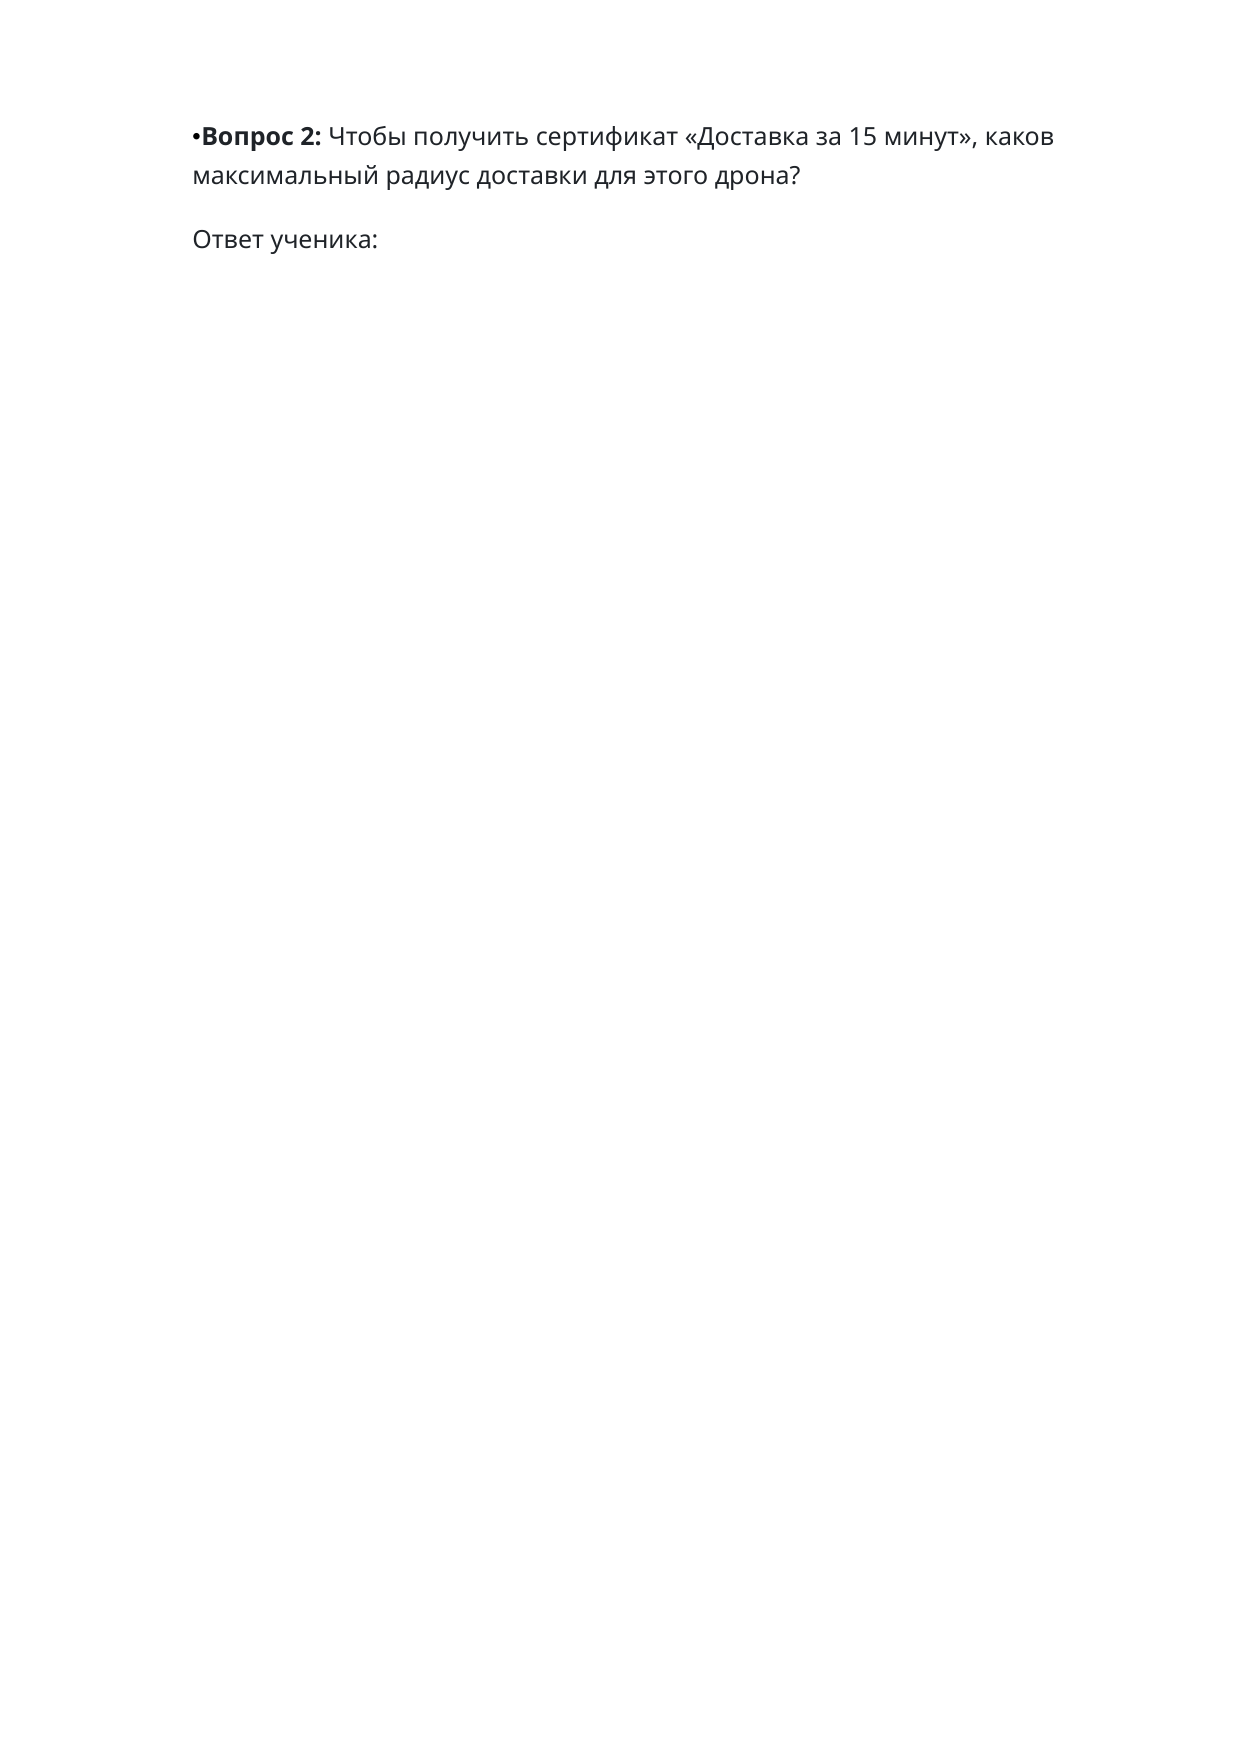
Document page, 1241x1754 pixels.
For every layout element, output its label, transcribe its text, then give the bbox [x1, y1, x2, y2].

list Ответ ученика: [118, 221, 1122, 256]
list Вопрос 2: Чтобы получить сертификат «Доставка за 15 минут», каков максимальный радиус доставки для этого дрона? [118, 118, 1122, 191]
